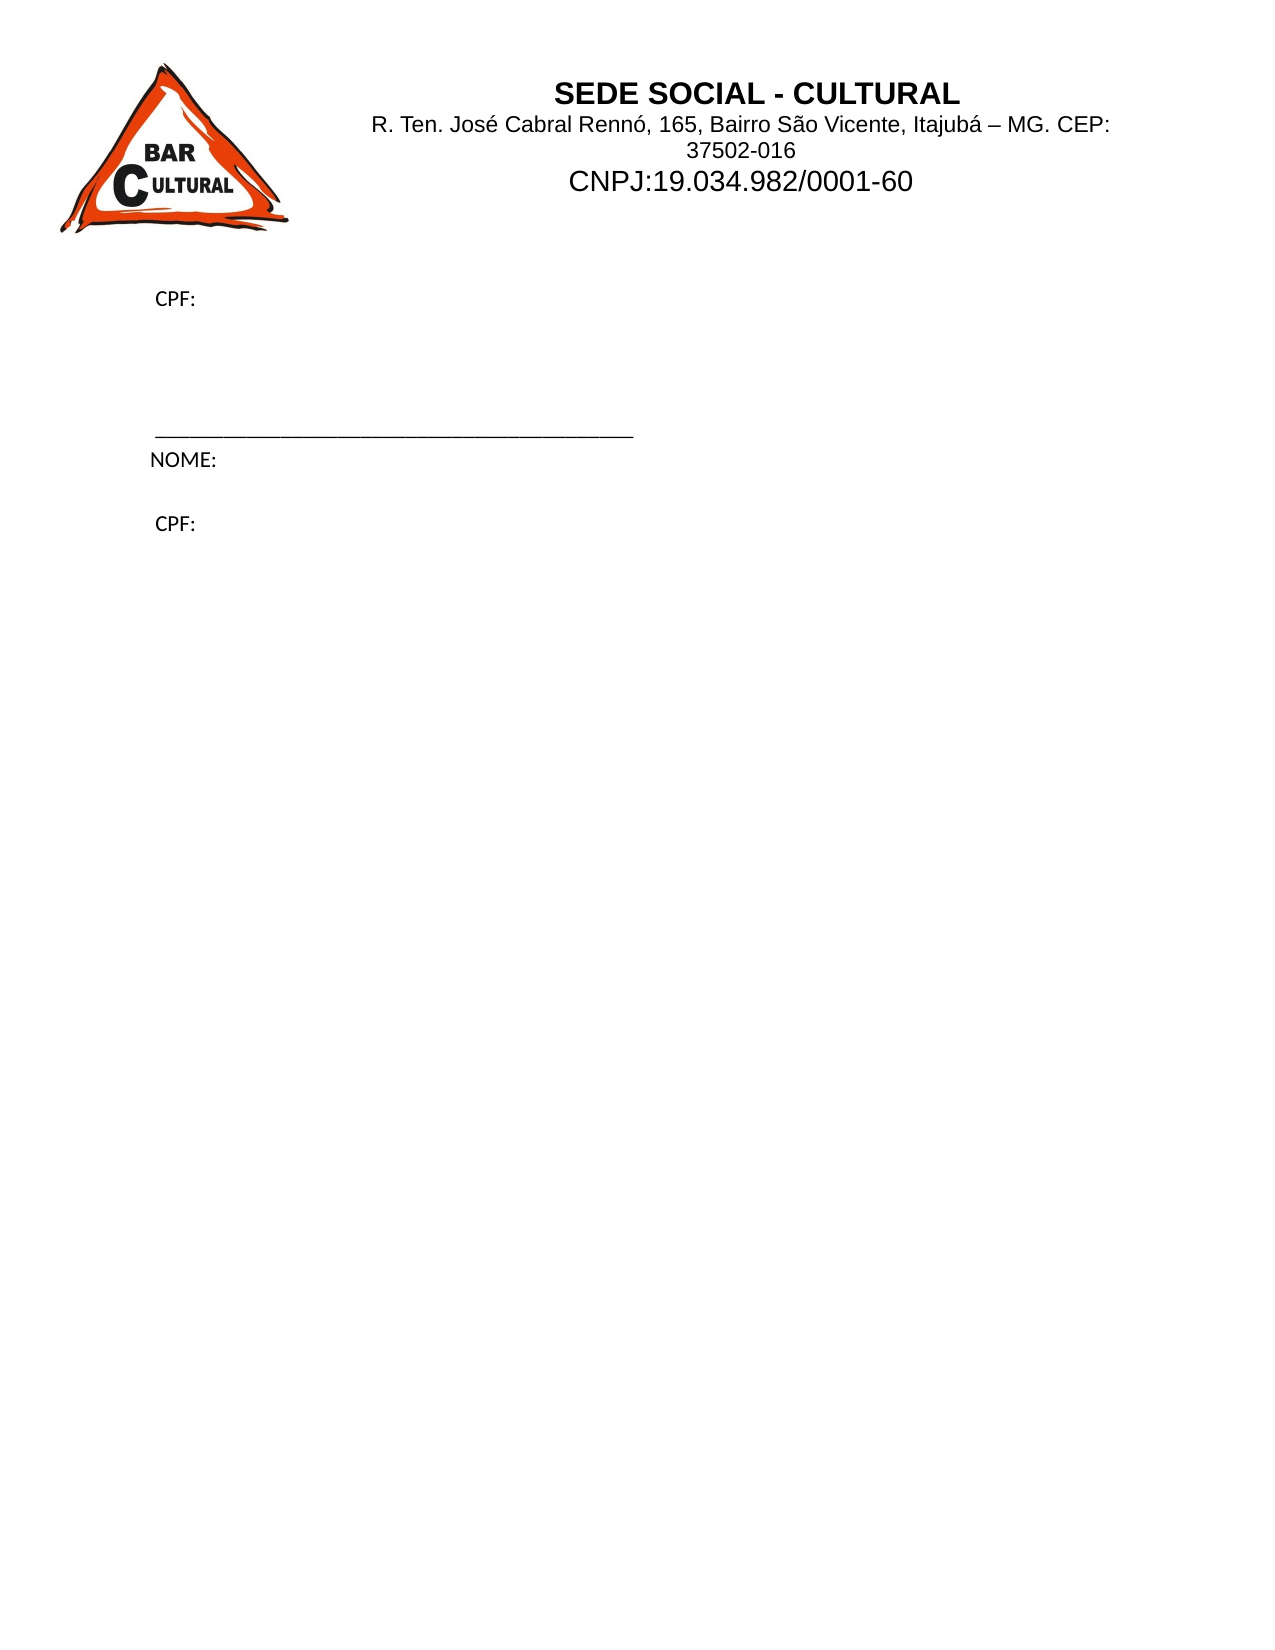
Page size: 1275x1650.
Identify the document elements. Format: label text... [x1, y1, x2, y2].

text __________________________________________ [150, 413, 1125, 441]
text CPF: [150, 284, 1125, 312]
text NOME: [150, 445, 1125, 473]
picture [56, 60, 307, 243]
text CPF: [150, 509, 1125, 537]
